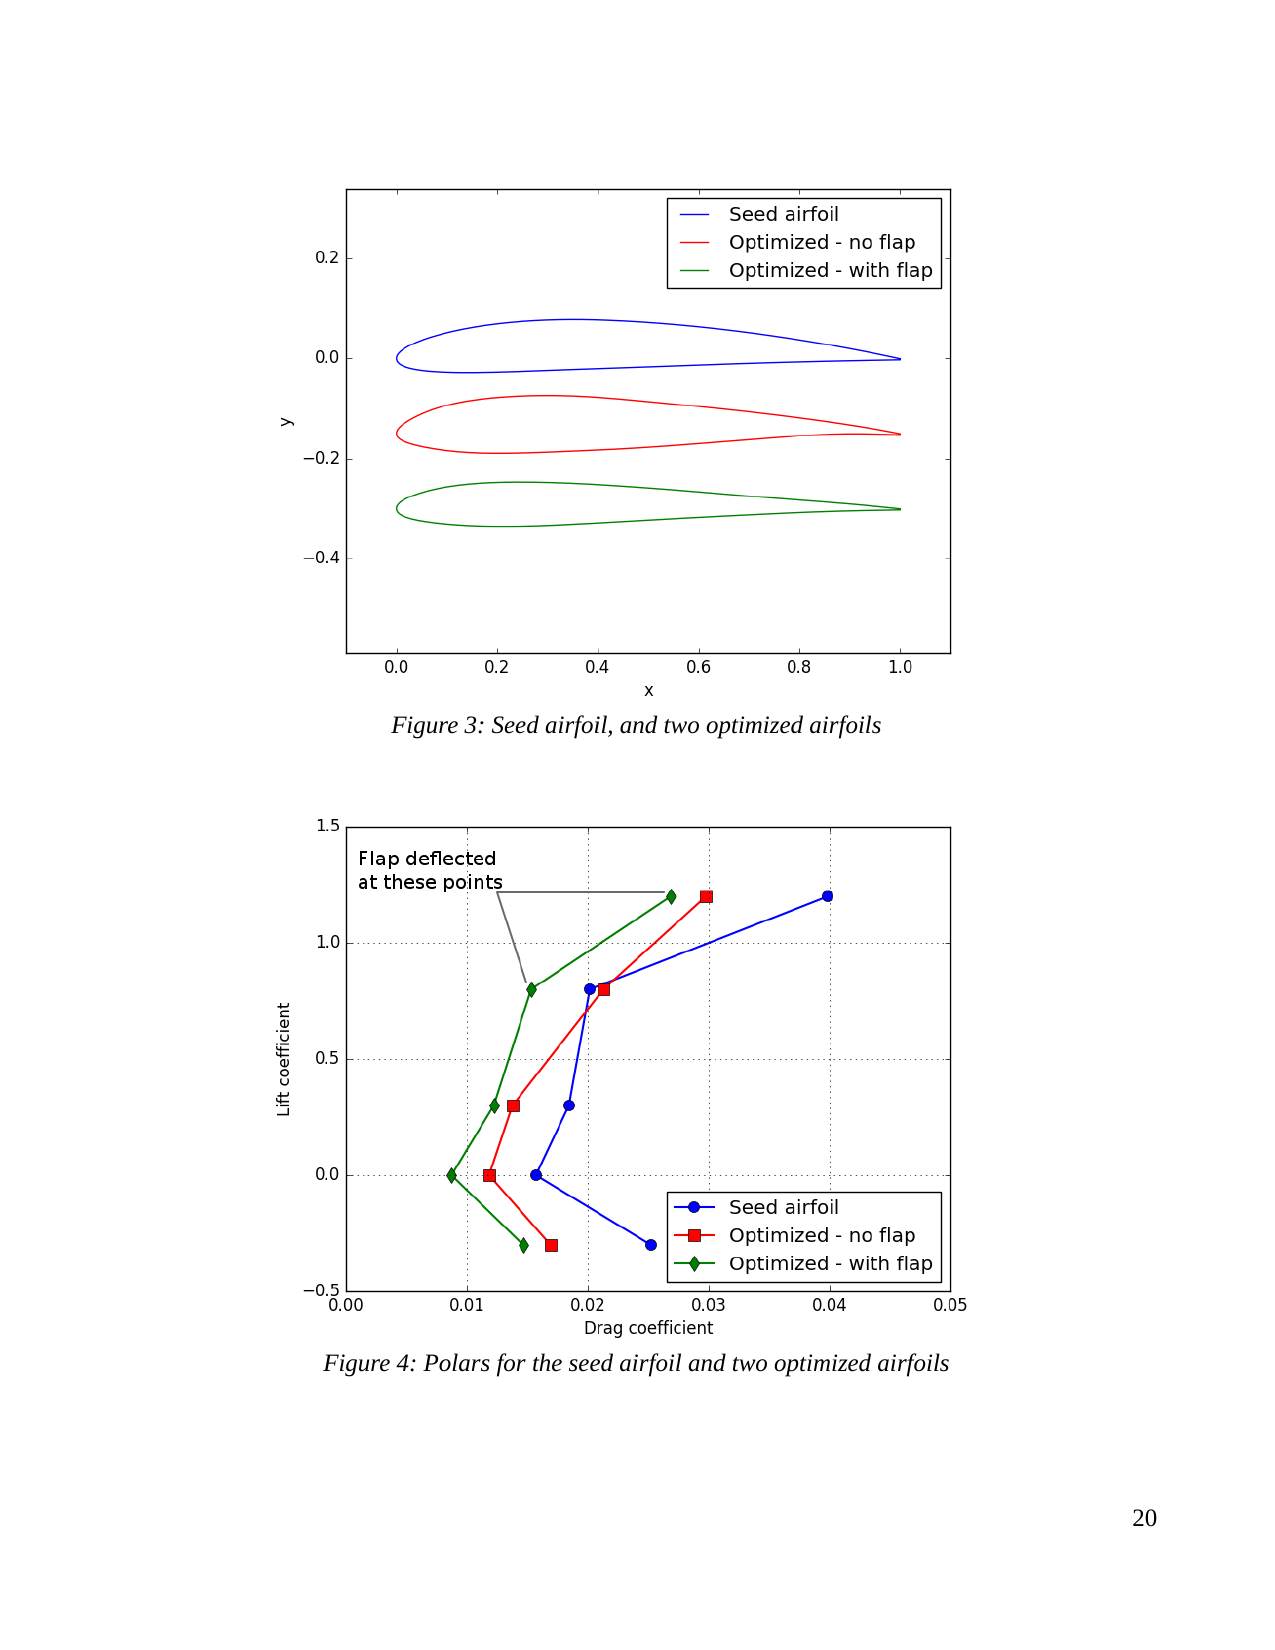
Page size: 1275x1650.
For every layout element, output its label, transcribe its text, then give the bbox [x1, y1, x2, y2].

picture [248, 130, 1028, 711]
text Figure 4: Polars for the seed airfoil and two optimized airfoils [248, 1349, 1027, 1377]
picture [248, 768, 1028, 1349]
text Figure 3: Seed airfoil, and two optimized airfoils [248, 711, 1027, 739]
